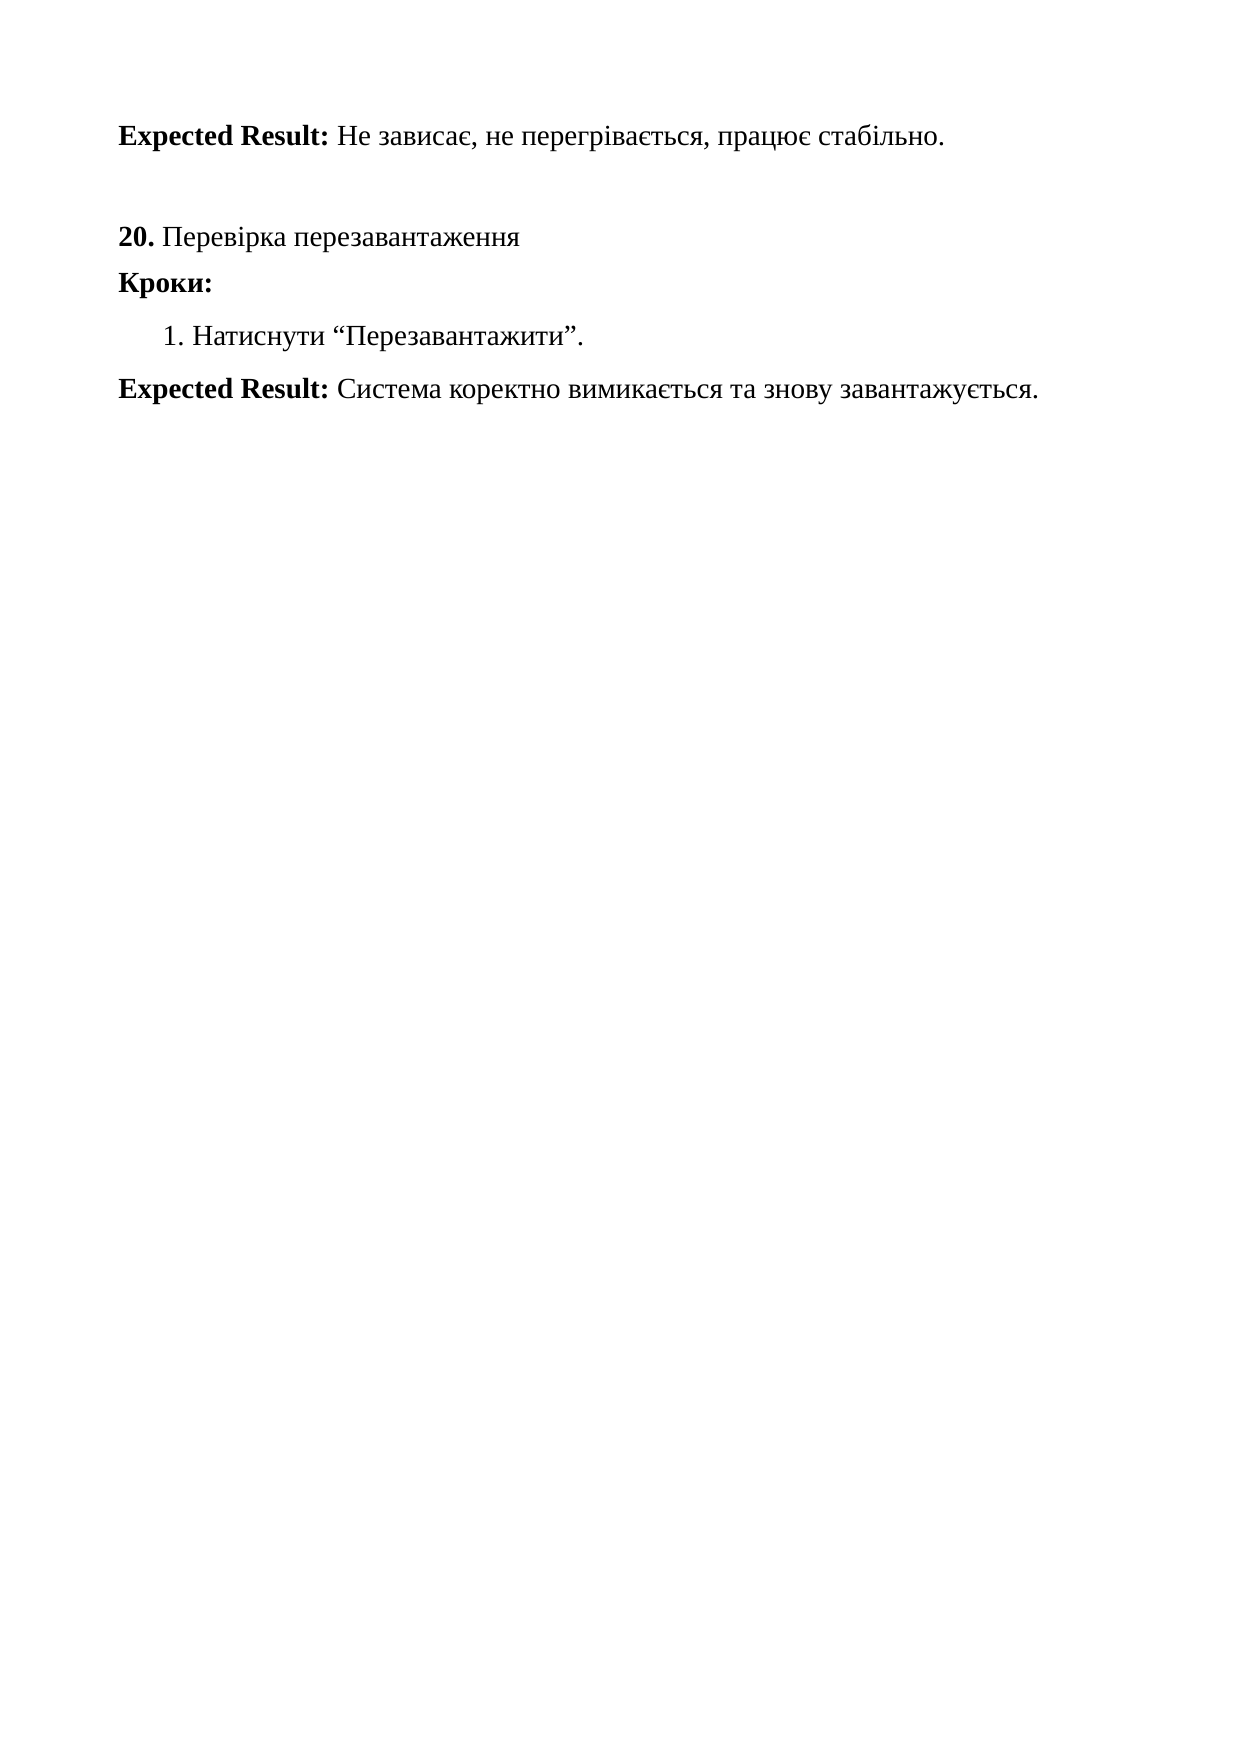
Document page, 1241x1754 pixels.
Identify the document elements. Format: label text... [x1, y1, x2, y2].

subtitle 20. Перевірка перезавантаження [118, 219, 1122, 253]
list Натиснути “Перезавантажити”. [162, 318, 1122, 352]
text Expected Result: Система коректно вимикається та знову завантажується. [118, 372, 1122, 405]
text Expected Result: Не зависає, не перегрівається, працює стабільно. [118, 118, 1122, 152]
text Кроки: [118, 265, 1122, 299]
